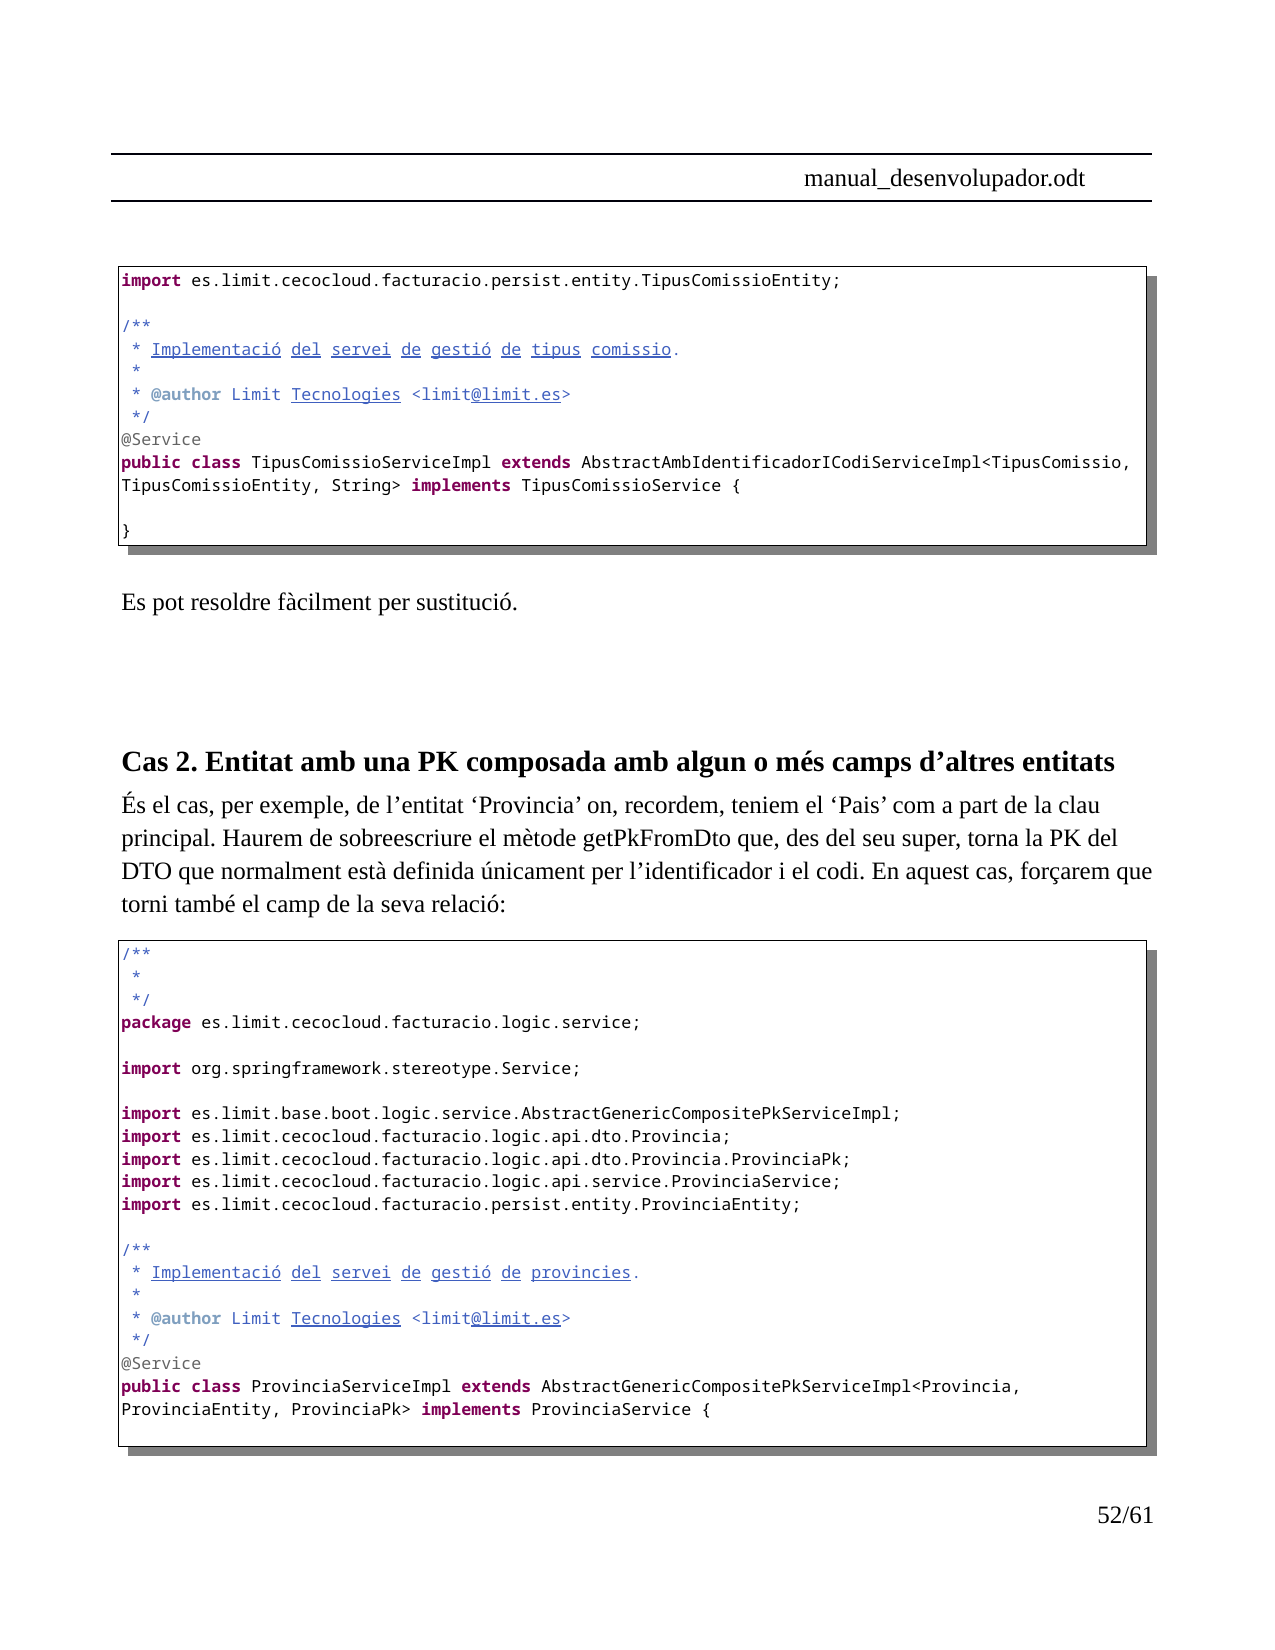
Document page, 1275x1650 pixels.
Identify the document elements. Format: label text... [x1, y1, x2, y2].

text * [119, 357, 1146, 379]
text import es.limit.cecocloud.facturacio.logic.api.dto.Provincia; [119, 1122, 1146, 1144]
text import es.limit.cecocloud.facturacio.logic.api.service.ProvinciaService; [119, 1167, 1146, 1190]
text */ [119, 1326, 1146, 1349]
text import es.limit.cecocloud.facturacio.persist.entity.TipusComissioEntity; [119, 267, 1146, 292]
text És el cas, per exemple, de l’entitat ‘Provincia’ on, recordem, teniem el ‘Pais’ com a part de la clau principal. Haurem de sobreescriure el mètode getPkFromDto que, des del seu super, torna la PK del DTO que normalment està definida únicament per l’identificador i el codi. En aquest cas, forçarem que torni també el camp de la seva relació: [118, 787, 1157, 921]
text * [119, 1281, 1146, 1303]
text public class TipusComissioServiceImpl extends AbstractAmbIdentificadorICodiServiceImpl<TipusComissio, TipusComissioEntity, String> implements TipusComissioService { [119, 448, 1146, 496]
text * [119, 963, 1146, 985]
text * Implementació del servei de gestió de provincies. [119, 1258, 1146, 1281]
text import org.springframework.stereotype.Service; [119, 1053, 1146, 1079]
text import es.limit.base.boot.logic.service.AbstractGenericCompositePkServiceImpl; [119, 1099, 1146, 1122]
subtitle Cas 2. Entitat amb una PK composada amb algun o més camps d’altres entitats [118, 741, 1157, 778]
text @Service [119, 1349, 1146, 1371]
text /** [119, 941, 1146, 963]
text * @author Limit Tecnologies <limit@limit.es> [119, 1303, 1146, 1326]
text package es.limit.cecocloud.facturacio.logic.service; [119, 1008, 1146, 1034]
text import es.limit.cecocloud.facturacio.logic.api.dto.Provincia.ProvinciaPk; [119, 1144, 1146, 1167]
text public class ProvinciaServiceImpl extends AbstractGenericCompositePkServiceImpl<Provincia, ProvinciaEntity, ProvinciaPk> implements ProvinciaService { [119, 1371, 1146, 1420]
text Es pot resoldre fàcilment per sustitució. [118, 587, 1157, 615]
text */ [119, 402, 1146, 425]
text import es.limit.cecocloud.facturacio.persist.entity.ProvinciaEntity; [119, 1190, 1146, 1215]
text * Implementació del servei de gestió de tipus comissio. [119, 334, 1146, 357]
text @Service [119, 425, 1146, 448]
text /** [119, 311, 1146, 334]
text * @author Limit Tecnologies <limit@limit.es> [119, 379, 1146, 402]
text /** [119, 1235, 1146, 1258]
text */ [119, 985, 1146, 1008]
text } [119, 516, 1146, 544]
